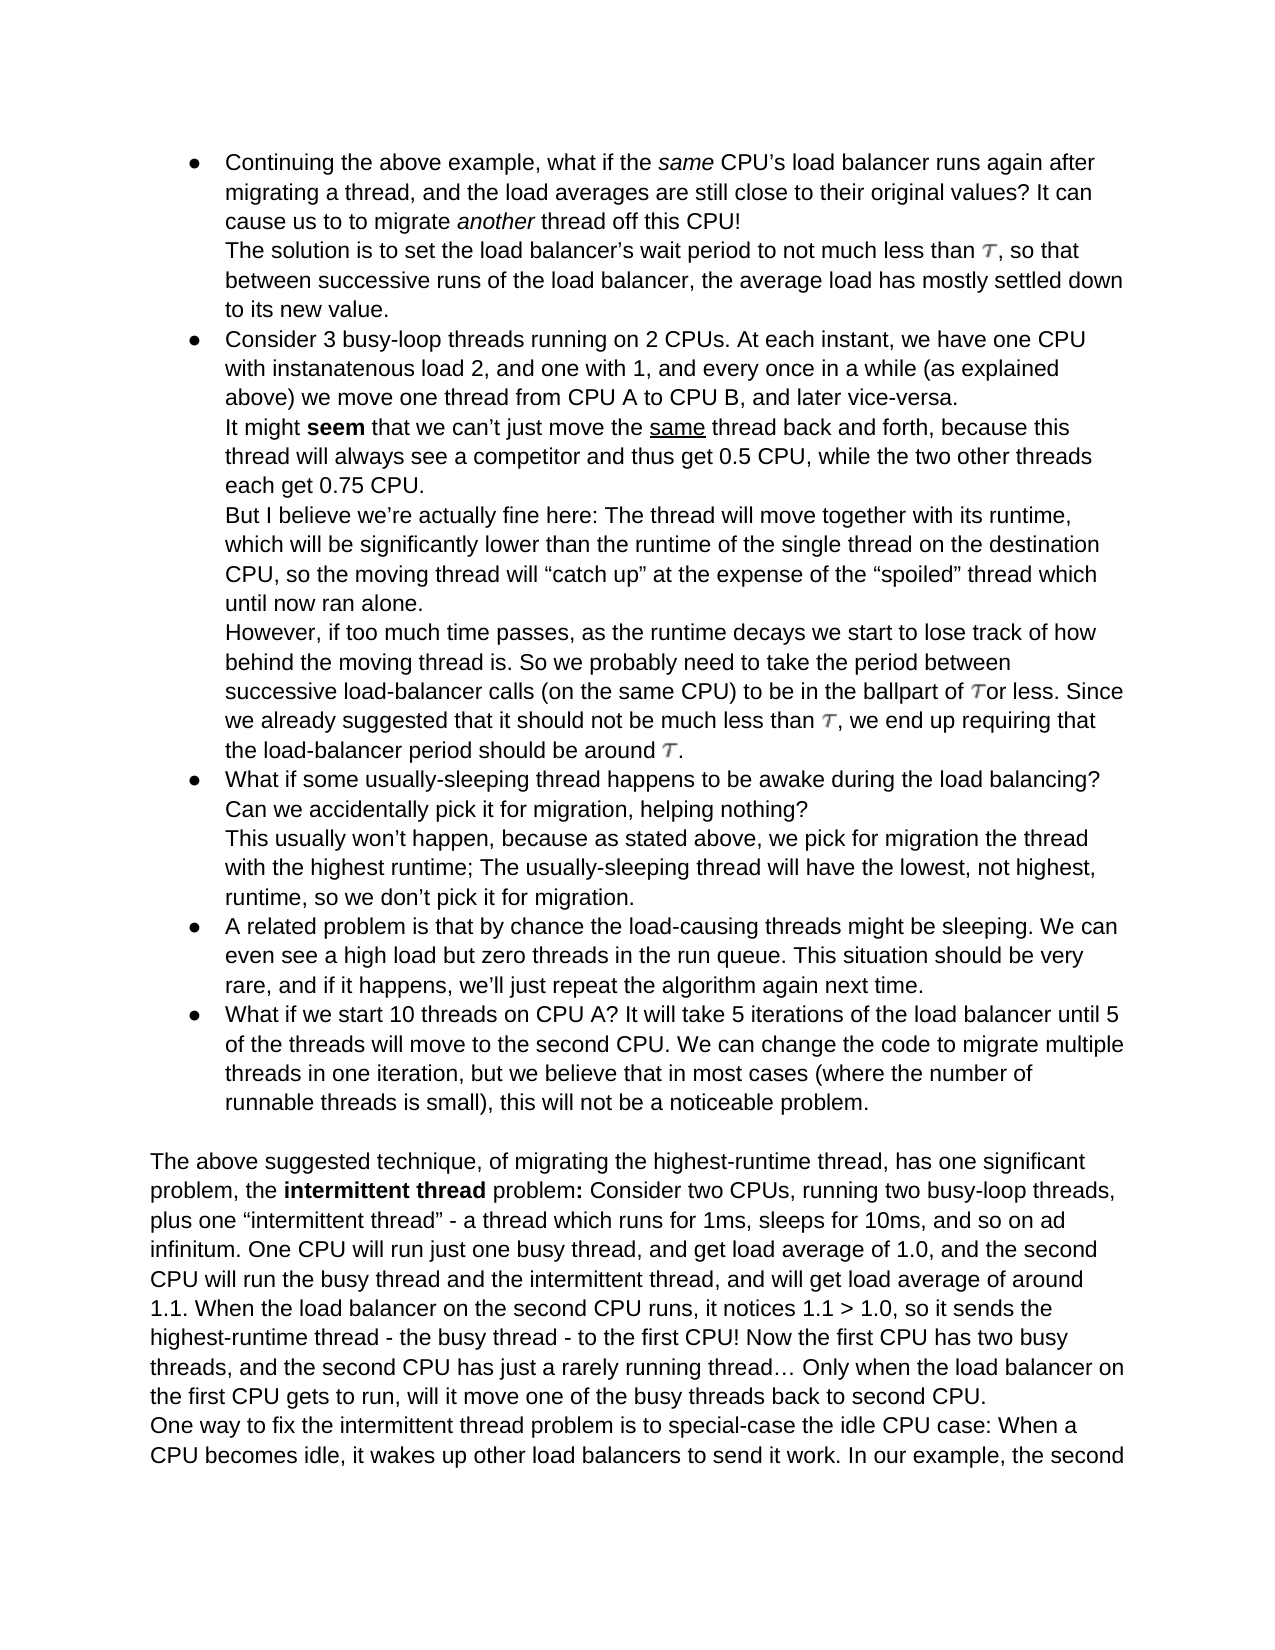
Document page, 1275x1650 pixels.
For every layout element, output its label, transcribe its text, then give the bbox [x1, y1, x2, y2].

picture [821, 713, 837, 729]
picture [662, 742, 678, 759]
list What if we start 10 threads on CPU A? It will take 5 iterations of the load balancer until 5 of the threads will move to the second CPU. We can change the code to migrate multiple threads in one iteration, but we believe that in most cases (where the number of runnable threads is small), this will not be a noticeable problem. [187, 1002, 1125, 1116]
list What if some usually-sleeping thread happens to be awake during the load balancing? Can we accidentally pick it for migration, helping nothing? This usually won’t happen, because as stated above, we pick for migration the thread with the highest runtime; The usually-sleeping thread will have the lowest, not highest, runtime, so we don’t pick it for migration. [187, 767, 1125, 910]
list Consider 3 busy-loop threads running on 2 CPUs. At each instant, we have one CPU with instanatenous load 2, and one with 1, and every once in a while (as explained above) we move one thread from CPU A to CPU B, and later vice-versa. It might seem that we can’t just move the same thread back and forth, because this thread will always see a competitor and thus get 0.5 CPU, while the two other threads each get 0.75 CPU. But I believe we’re actually fine here: The thread will move together with its runtime, which will be significantly lower than the runtime of the single thread on the destination CPU, so the moving thread will “catch up” at the expense of the “spoiled” thread which until now ran alone. However, if too much time passes, as the runtime decays we start to lose track of how behind the moving thread is. So we probably need to take the period between successive load-balancer calls (on the same CPU) to be in the ballpart of or less. Since we already suggested that it should not be much less than , we end up requiring that the load-balancer period should be around . [187, 326, 1125, 763]
list A related problem is that by chance the load-causing threads might be sleeping. We can even see a high load but zero threads in the run queue. This situation should be very rare, and if it happens, we’ll just repeat the algorithm again next time. [187, 914, 1125, 998]
text One way to fix the intermittent thread problem is to special-case the idle CPU case: When a CPU becomes idle, it wakes up other load balancers to send it work. In our example, the second [150, 1413, 1125, 1468]
picture [981, 243, 998, 259]
text The above suggested technique, of migrating the highest-runtime thread, has one significant problem, the intermittent thread problem: Consider two CPUs, running two busy-loop threads, plus one “intermittent thread” - a thread which runs for 1ms, sleeps for 10ms, and so on ad infinitum. One CPU will run just one busy thread, and get load average of 1.0, and the second CPU will run the busy thread and the intermittent thread, and will get load average of around 1.1. When the load balancer on the second CPU runs, it notices 1.1 > 1.0, so it sends the highest-runtime thread - the busy thread - to the first CPU! Now the first CPU has two busy threads, and the second CPU has just a rarely running thread… Only when the load balancer on the first CPU gets to run, will it move one of the busy threads back to second CPU. [150, 1149, 1125, 1409]
picture [970, 683, 986, 700]
list Continuing the above example, what if the same CPU’s load balancer runs again after migrating a thread, and the load averages are still close to their original values? It can cause us to to migrate another thread off this CPU! The solution is to set the load balancer’s wait period to not much less than , so that between successive runs of the load balancer, the average load has mostly settled down to its new value. [187, 150, 1125, 322]
